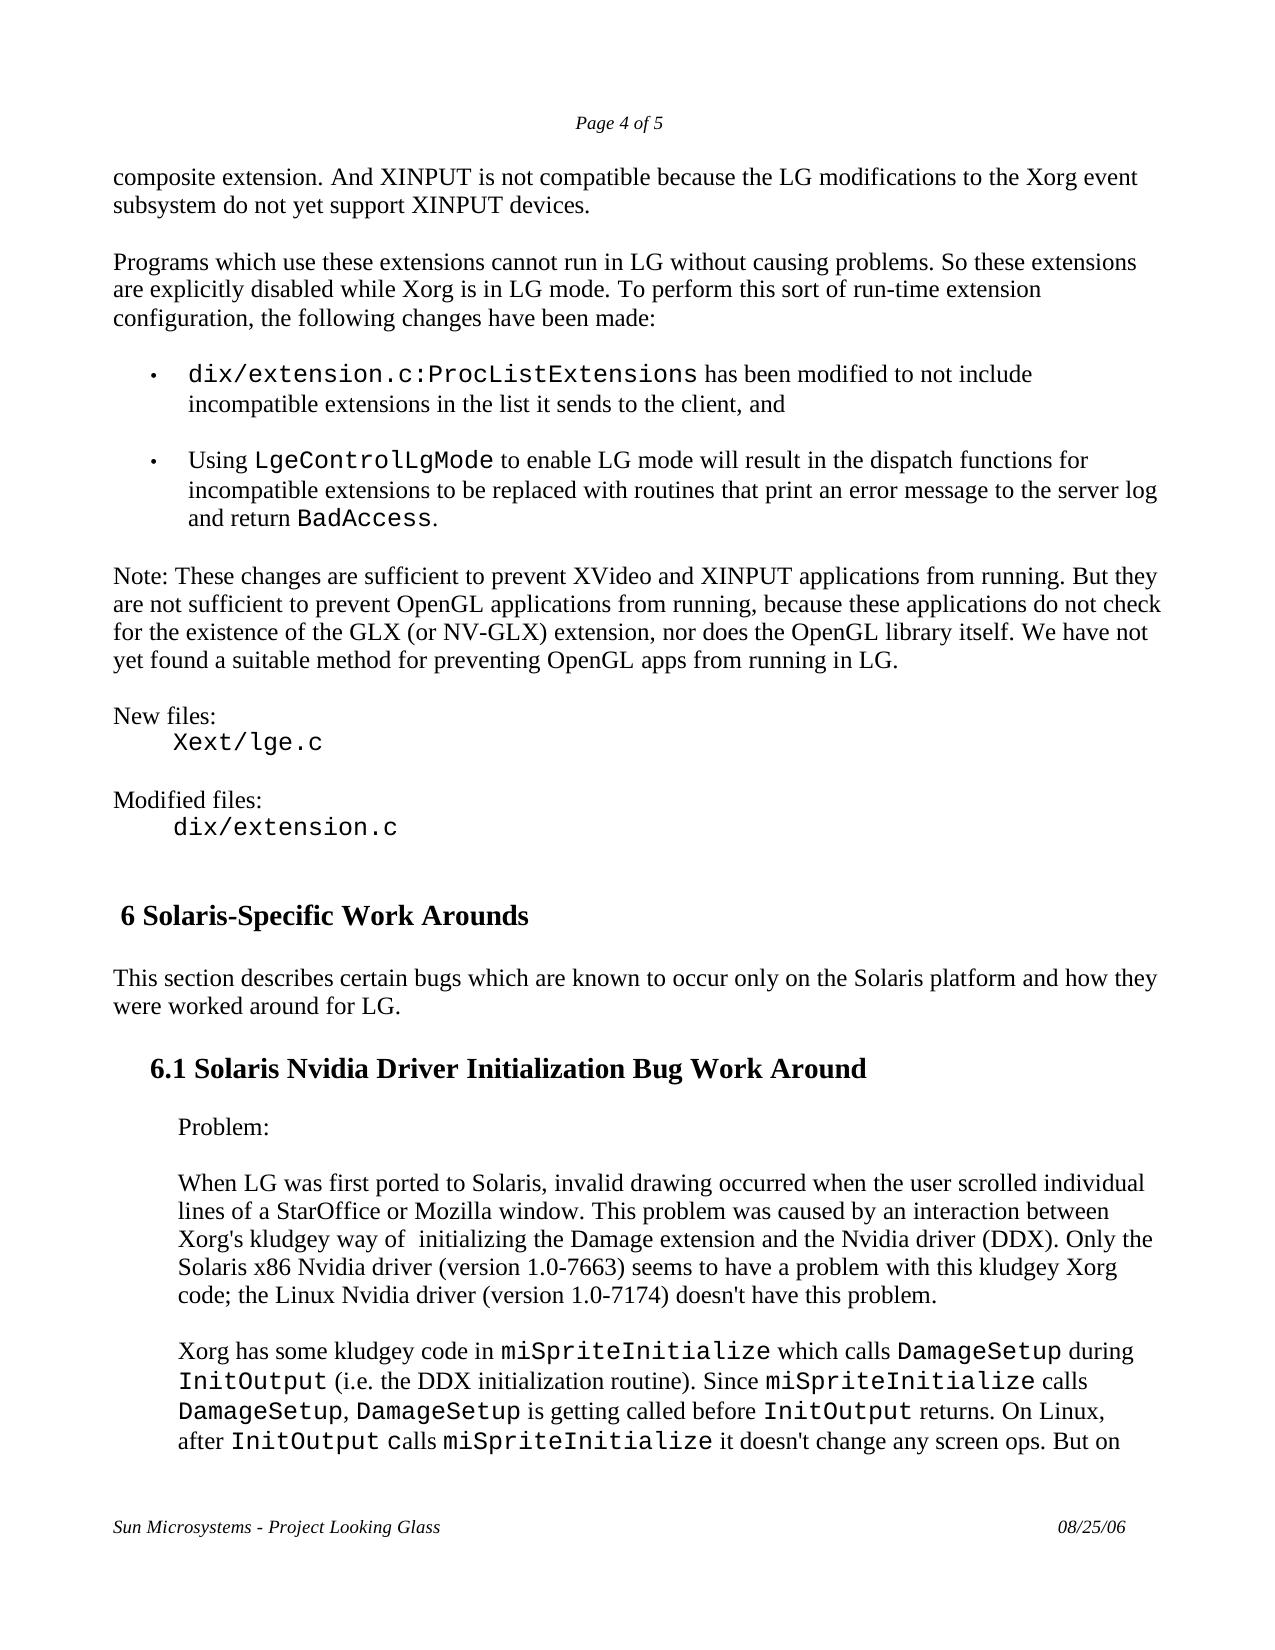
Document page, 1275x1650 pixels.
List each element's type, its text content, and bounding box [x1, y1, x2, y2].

text Xorg has some kludgey code in miSpriteInitialize which calls DamageSetup during [113, 1337, 1162, 1367]
text Xorg's kludgey way of initializing the Damage extension and the Nvidia driver (DDX). Only the [113, 1225, 1162, 1253]
text Solaris x86 Nvidia driver (version 1.0-7663) seems to have a problem with this kludgey Xorg [113, 1253, 1162, 1281]
text after InitOutput calls miSpriteInitialize it doesn't change any screen ops. But on [113, 1427, 1162, 1457]
text composite extension. And XINPUT is not compatible because the LG modifications to the Xorg event subsystem do not yet support XINPUT devices. [113, 163, 1162, 219]
text DamageSetup, DamageSetup is getting called before InitOutput returns. On Linux, [113, 1397, 1162, 1427]
list Solaris-Specific Work Arounds [113, 899, 1162, 931]
text Note: These changes are sufficient to prevent XVideo and XINPUT applications from running. But they are not sufficient to prevent OpenGL applications from running, because these applications do not check for the existence of the GLX (or NV-GLX) extension, nor does the OpenGL library itself. We have not yet found a suitable method for preventing OpenGL apps from running in LG. [113, 562, 1162, 674]
list dix/extension.c:ProcListExtensions has been modified to not include incompatible extensions in the list it sends to the client, and [150, 359, 1162, 417]
text Xext/lge.c [113, 730, 1162, 758]
text When LG was first ported to Solaris, invalid drawing occurred when the user scrolled individual [113, 1169, 1162, 1197]
text InitOutput (i.e. the DDX initialization routine). Since miSpriteInitialize calls [113, 1367, 1162, 1397]
list Solaris Nvidia Driver Initialization Bug Work Around [142, 1052, 1162, 1085]
text This section describes certain bugs which are known to occur only on the Solaris platform and how they were worked around for LG. [113, 964, 1162, 1020]
text code; the Linux Nvidia driver (version 1.0-7174) doesn't have this problem. [113, 1281, 1162, 1309]
list Using LgeControlLgMode to enable LG mode will result in the dispatch functions for incompatible extensions to be replaced with routines that print an error message to the server log and return BadAccess. [150, 446, 1162, 533]
text Problem: [113, 1113, 1162, 1141]
text Programs which use these extensions cannot run in LG without causing problems. So these extensions are explicitly disabled while Xorg is in LG mode. To perform this sort of run-time extension configuration, the following changes have been made: [113, 247, 1162, 331]
text dix/extension.c [113, 814, 1162, 843]
text lines of a StarOffice or Mozilla window. This problem was caused by an interaction between [113, 1197, 1162, 1225]
text New files: [113, 702, 1162, 730]
text Modified files: [113, 786, 1162, 814]
